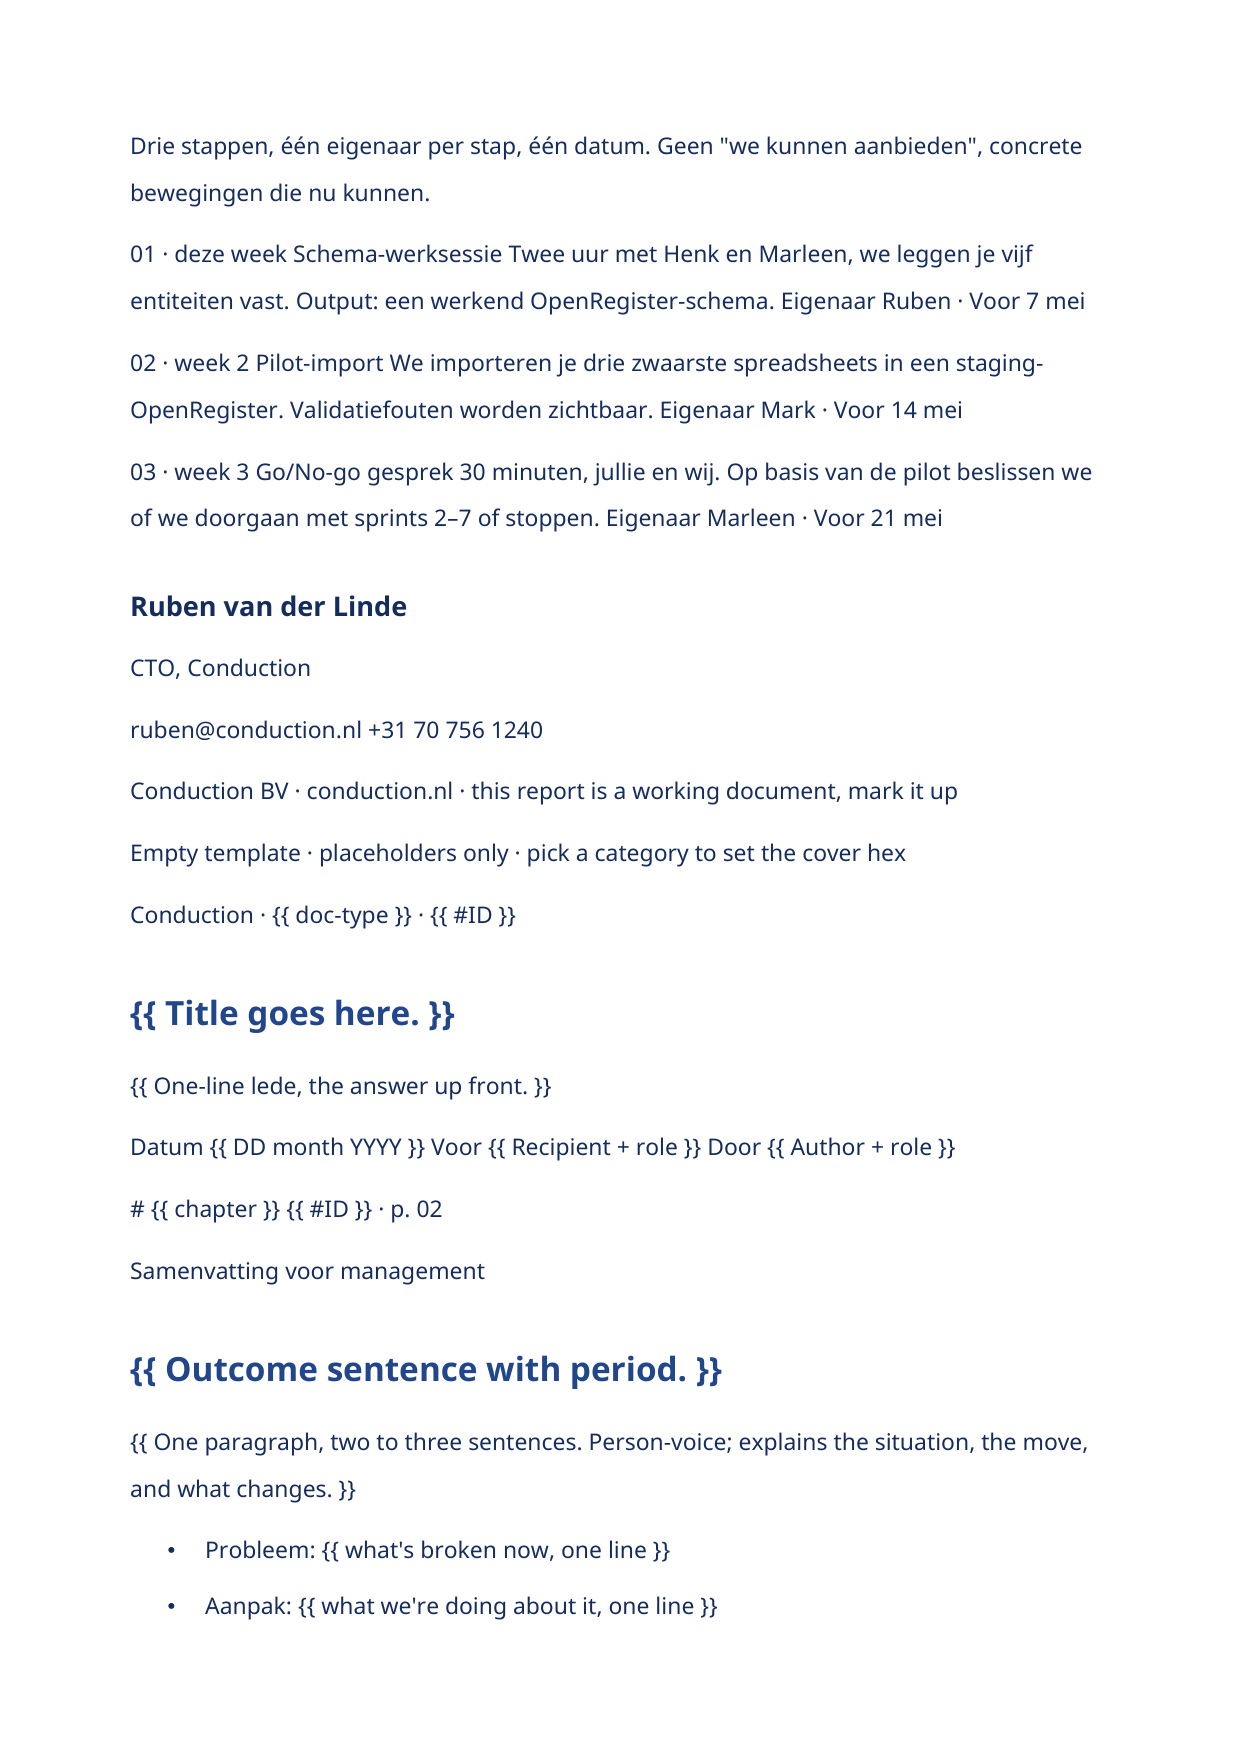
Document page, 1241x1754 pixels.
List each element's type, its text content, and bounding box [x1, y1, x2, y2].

text 02 · week 2 Pilot-import We importeren je drie zwaarste spreadsheets in een staging-OpenRegister. Validatiefouten worden zichtbaar. Eigenaar Mark · Voor 14 mei [130, 347, 1110, 425]
text {{ One-line lede, the answer up front. }} [130, 1069, 1110, 1101]
list Probleem: {{ what's broken now, one line }} [167, 1534, 1110, 1565]
list Aanpak: {{ what we're doing about it, one line }} [167, 1590, 1110, 1621]
text 03 · week 3 Go/No-go gesprek 30 minuten, jullie en wij. Op basis van de pilot beslissen we of we doorgaan met sprints 2–7 of stoppen. Eigenaar Marleen · Voor 21 mei [130, 456, 1110, 534]
text Conduction BV · conduction.nl · this report is a working document, mark it up [130, 775, 1110, 806]
text Conduction · {{ doc-type }} · {{ #ID }} [130, 898, 1110, 930]
text Datum {{ DD month YYYY }} Voor {{ Recipient + role }} Door {{ Author + role }} [130, 1131, 1110, 1162]
subtitle {{ Title goes here. }} [130, 990, 1110, 1035]
text ruben@conduction.nl +31 70 756 1240 [130, 713, 1110, 745]
text # {{ chapter }} {{ #ID }} · p. 02 [130, 1193, 1110, 1224]
subtitle {{ Outcome sentence with period. }} [130, 1346, 1110, 1391]
text Drie stappen, één eigenaar per stap, één datum. Geen "we kunnen aanbieden", concrete bewegingen die nu kunnen. [130, 130, 1110, 208]
text {{ One paragraph, two to three sentences. Person-voice; explains the situation, the move, and what changes. }} [130, 1426, 1110, 1504]
subtitle Ruben van der Linde [130, 588, 1110, 624]
text CTO, Conduction [130, 652, 1110, 683]
text Samenvatting voor management [130, 1254, 1110, 1286]
text 01 · deze week Schema-werksessie Twee uur met Henk en Marleen, we leggen je vijf entiteiten vast. Output: een werkend OpenRegister-schema. Eigenaar Ruben · Voor 7 mei [130, 238, 1110, 317]
text Empty template · placeholders only · pick a category to set the cover hex [130, 837, 1110, 868]
